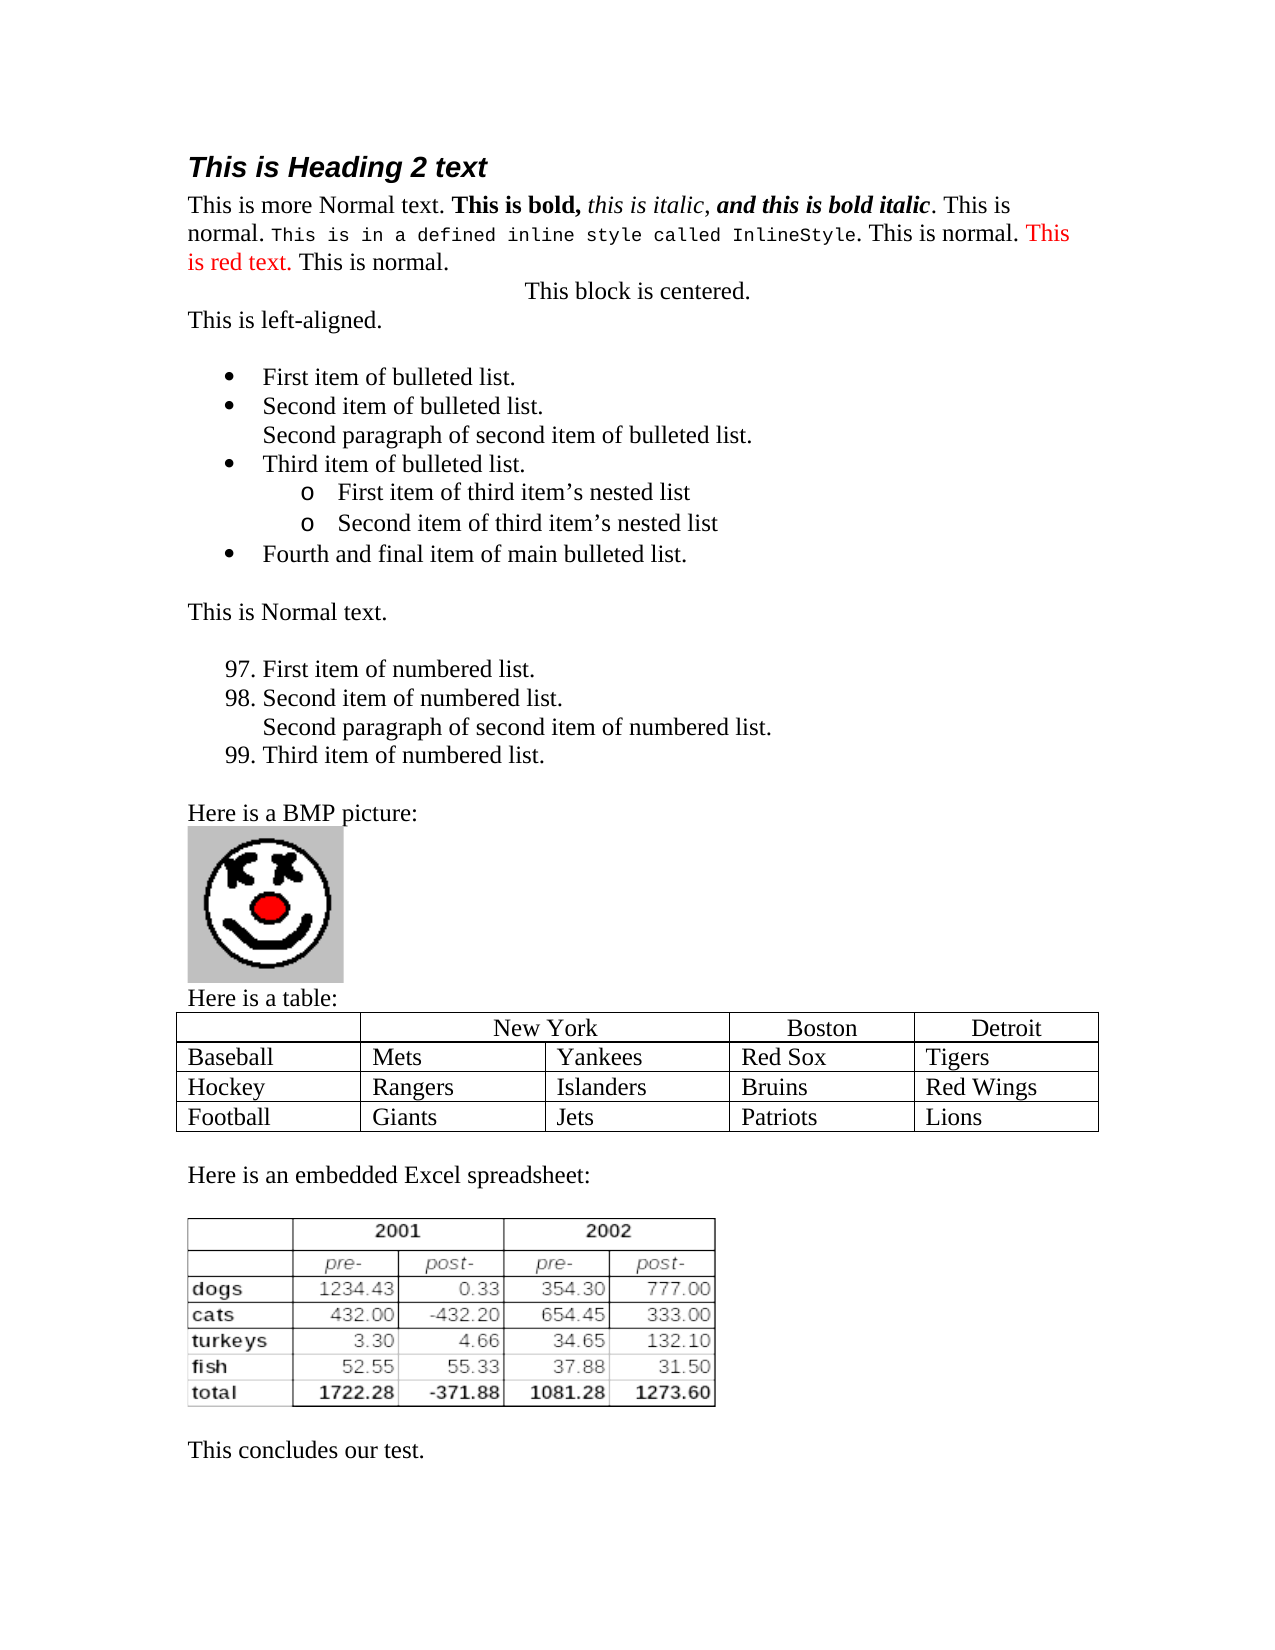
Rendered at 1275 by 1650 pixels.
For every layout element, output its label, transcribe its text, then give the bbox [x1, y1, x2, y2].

table_cell Red Sox [730, 1043, 914, 1071]
text Here is a table: [187, 983, 1087, 1012]
table_cell Giants [361, 1102, 545, 1131]
list First item of bulleted list. [225, 362, 1087, 391]
table_cell Yankees [546, 1043, 729, 1071]
table_cell Baseball [177, 1043, 360, 1071]
subtitle This is Heading 2 text [187, 150, 1087, 183]
table_cell Tigers [915, 1043, 1098, 1071]
table_cell Lions [915, 1102, 1098, 1131]
table_header Detroit [915, 1013, 1098, 1041]
table_cell Rangers [361, 1072, 545, 1101]
table_header New York [361, 1013, 729, 1041]
list Second item of bulleted list. [225, 391, 1087, 420]
table_cell Patriots [730, 1102, 914, 1131]
text This is Normal text. [187, 597, 1087, 625]
list Third item of numbered list. [225, 740, 1087, 769]
list Third item of bulleted list. [225, 449, 1087, 477]
text Second paragraph of second item of numbered list. [262, 712, 1087, 740]
table_cell Bruins [730, 1072, 914, 1101]
picture [187, 826, 344, 983]
list First item of third item’s nested list [300, 477, 1087, 508]
text This concludes our test. [187, 1435, 1087, 1464]
list First item of numbered list. [225, 654, 1087, 683]
list Second item of numbered list. [225, 683, 1087, 712]
table_cell Football [177, 1102, 360, 1131]
list Second item of third item’s nested list [300, 508, 1087, 539]
table_cell Red Wings [915, 1072, 1098, 1101]
table_cell Islanders [546, 1072, 729, 1101]
text Here is a BMP picture: [187, 798, 1087, 827]
table_cell Mets [361, 1043, 545, 1071]
list Fourth and final item of main bulleted list. [225, 539, 1087, 568]
table_header [177, 1013, 360, 1041]
table_cell Jets [546, 1102, 729, 1131]
text This is left-aligned. [187, 305, 1087, 334]
table_header Boston [730, 1013, 914, 1041]
text This block is centered. [187, 276, 1087, 305]
table_cell Hockey [177, 1072, 360, 1101]
text This is more Normal text. This is bold, this is italic, and this is bold italic. This is normal. This is in a defined inline style called InlineStyle. This is normal. This is red text. This is normal. [187, 190, 1087, 276]
text Second paragraph of second item of bulleted list. [262, 420, 1087, 449]
text Here is an embedded Excel spreadsheet: [187, 1161, 1087, 1189]
